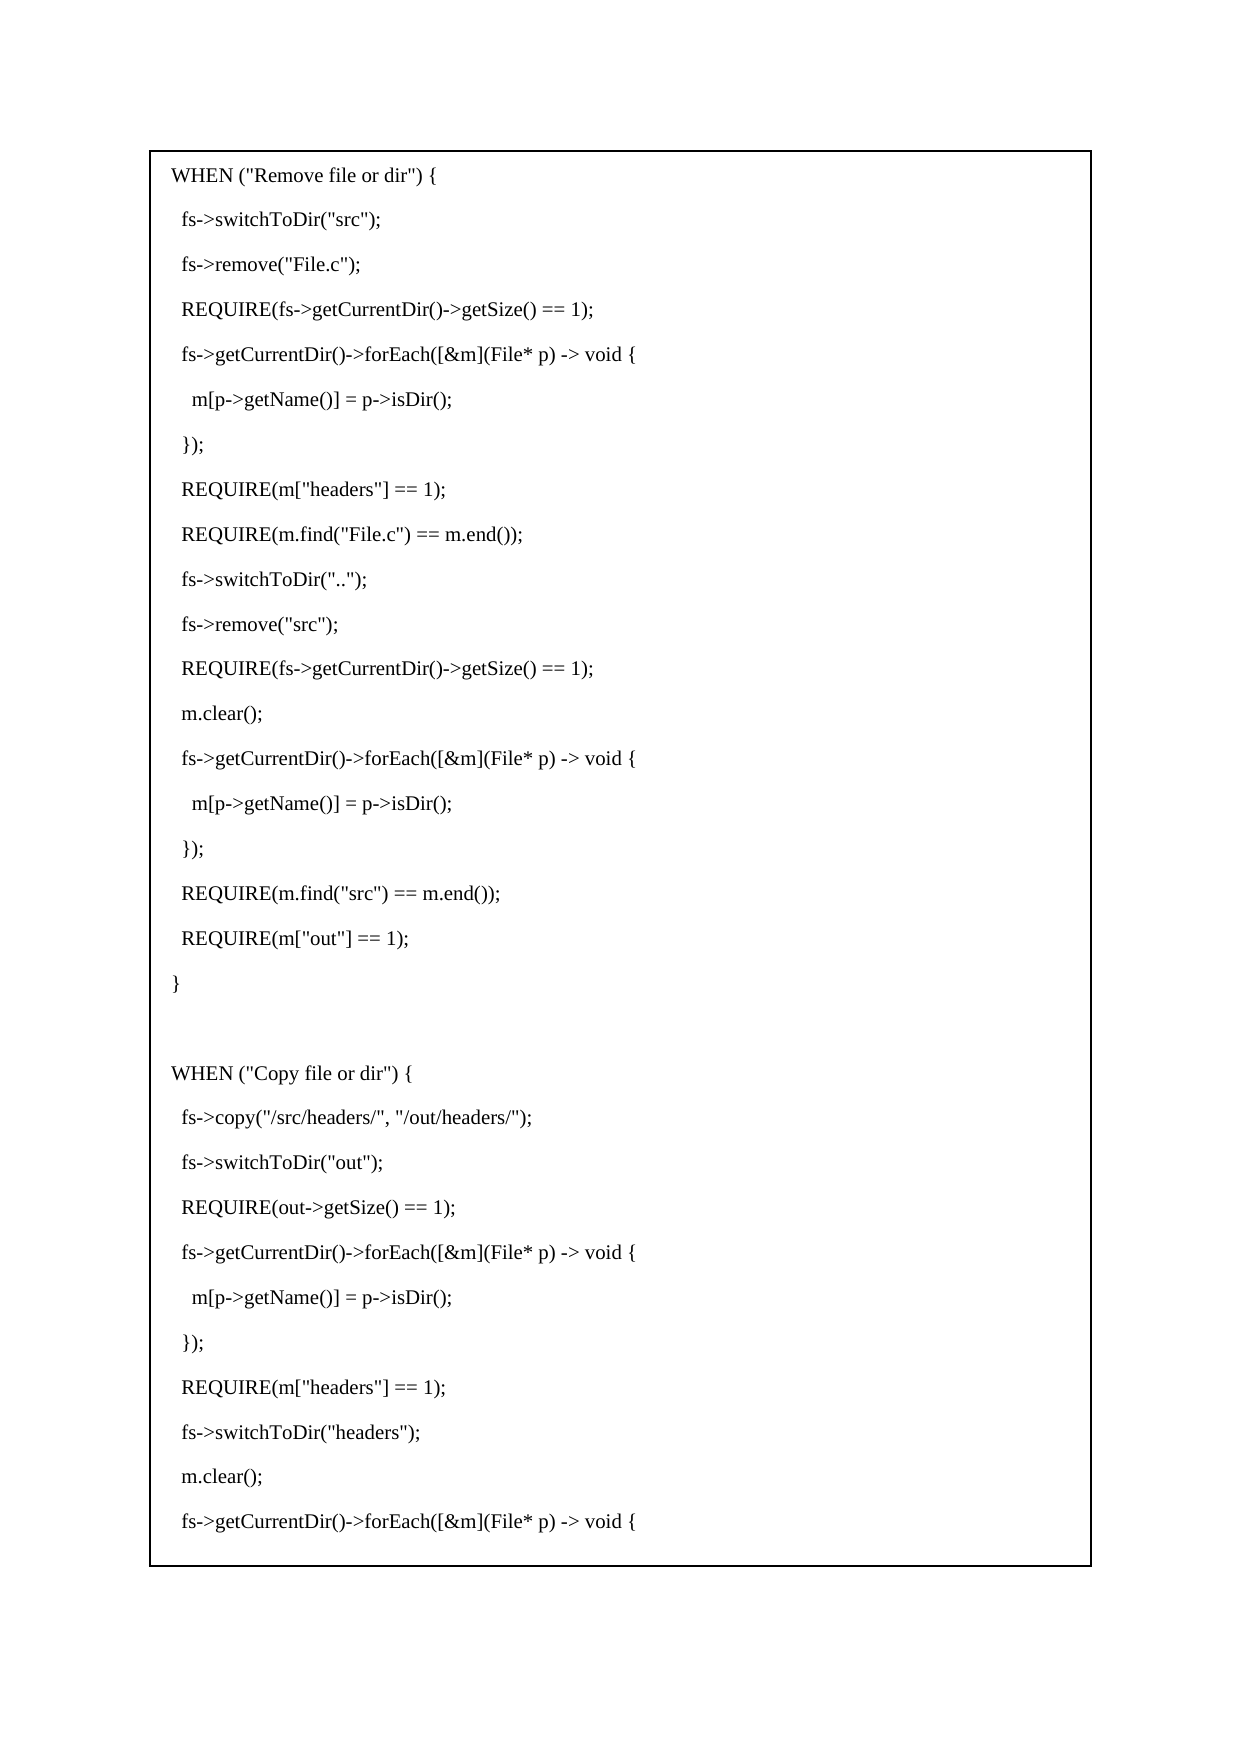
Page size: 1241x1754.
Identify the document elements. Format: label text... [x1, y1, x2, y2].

table_header WHEN ("Remove file or dir") { fs->switchToDir("src"); fs->remove("File.c"); REQUIRE(fs->getCurrentDir()->getSize() == 1); fs->getCurrentDir()->forEach([&m](File* p) -> void { m[p->getName()] = p->isDir(); }); REQUIRE(m["headers"] == 1); REQUIRE(m.find("File.c") == m.end()); fs->switchToDir(".."); fs->remove("src"); REQUIRE(fs->getCurrentDir()->getSize() == 1); m.clear(); fs->getCurrentDir()->forEach([&m](File* p) -> void { m[p->getName()] = p->isDir(); }); REQUIRE(m.find("src") == m.end()); REQUIRE(m["out"] == 1); } WHEN ("Copy file or dir") { fs->copy("/src/headers/", "/out/headers/"); fs->switchToDir("out"); REQUIRE(out->getSize() == 1); fs->getCurrentDir()->forEach([&m](File* p) -> void { m[p->getName()] = p->isDir(); }); REQUIRE(m["headers"] == 1); fs->switchToDir("headers"); m.clear(); fs->getCurrentDir()->forEach([&m](File* p) -> void { [151, 152, 1090, 1565]
